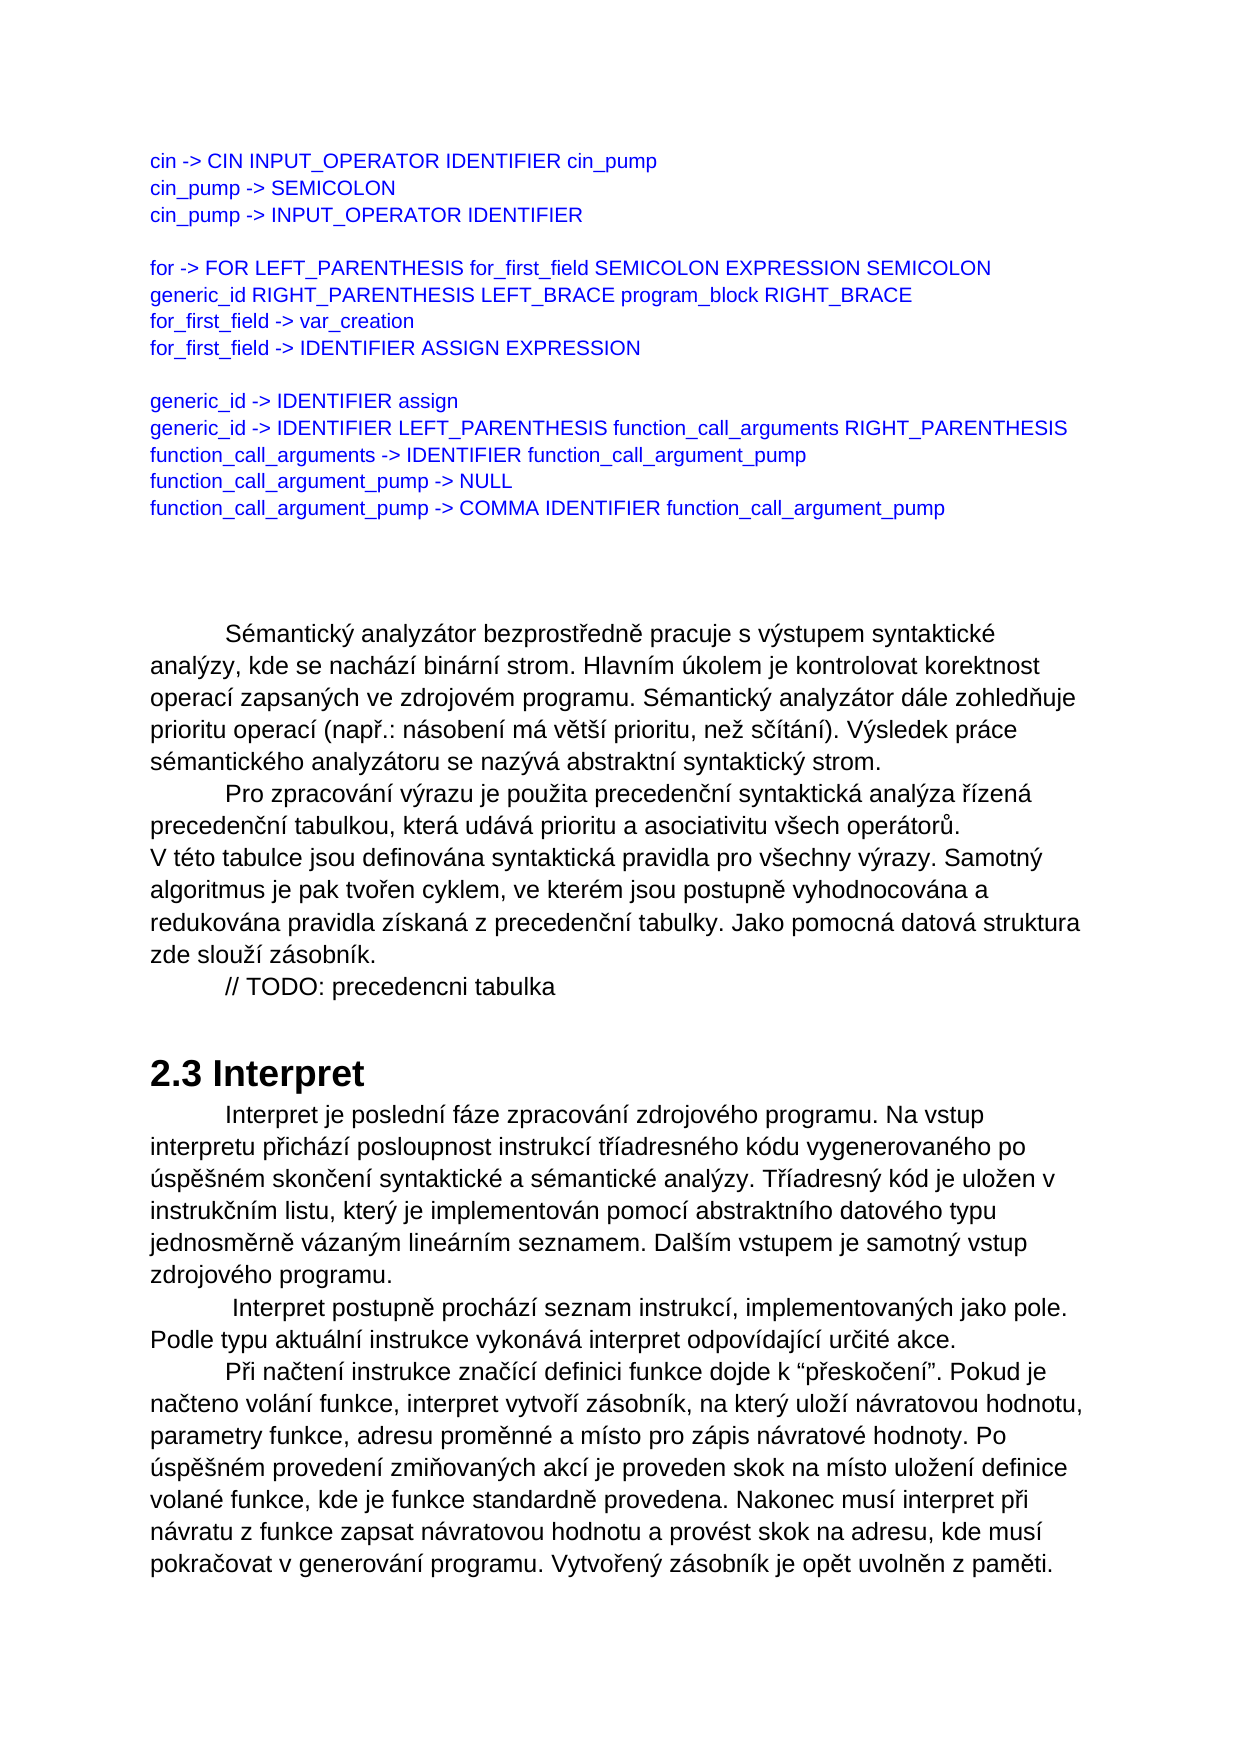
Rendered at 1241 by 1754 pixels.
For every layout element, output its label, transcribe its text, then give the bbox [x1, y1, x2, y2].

text function_call_arguments -> IDENTIFIER function_call_argument_pump [150, 443, 1091, 467]
text cin -> CIN INPUT_OPERATOR IDENTIFIER cin_pump [150, 150, 1091, 173]
text for -> FOR LEFT_PARENTHESIS for_first_field SEMICOLON EXPRESSION SEMICOLON generic_id RIGHT_PARENTHESIS LEFT_BRACE program_block RIGHT_BRACE [150, 257, 1091, 307]
text Při načtení instrukce značící definici funkce dojde k “přeskočení”. Pokud je načteno volání funkce, interpret vytvoří zásobník, na který uloží návratovou hodnotu, parametry funkce, adresu proměnné a místo pro zápis návratové hodnoty. Po úspěšném provedení zmiňovaných akcí je proveden skok na místo uložení definice volané funkce, kde je funkce standardně provedena. Nakonec musí interpret při návratu z funkce zapsat návratovou hodnotu a provést skok na adresu, kde musí pokračovat v generování programu. Vytvořený zásobník je opět uvolněn z paměti. [150, 1357, 1091, 1578]
text V této tabulce jsou definována syntaktická pravidla pro všechny výrazy. Samotný algoritmus je pak tvořen cyklem, ve kterém jsou postupně vyhodnocována a redukována pravidla získaná z precedenční tabulky. Jako pomocná datová struktura zde slouží zásobník. [150, 844, 1091, 968]
text cin_pump -> INPUT_OPERATOR IDENTIFIER [150, 203, 1091, 227]
text Interpret postupně prochází seznam instrukcí, implementovaných jako pole. Podle typu aktuální instrukce vykonává interpret odpovídající určité akce. [150, 1293, 1091, 1353]
text 2.3 Interpret [150, 1053, 1091, 1094]
text Sémantický analyzátor bezprostředně pracuje s výstupem syntaktické analýzy, kde se nachází binární strom. Hlavním úkolem je kontrolovat korektnost operací zapsaných ve zdrojovém programu. Sémantický analyzátor dále zohledňuje prioritu operací (např.: násobení má větší prioritu, než sčítání). Výsledek práce sémantického analyzátoru se nazývá abstraktní syntaktický strom. [150, 619, 1091, 776]
text function_call_argument_pump -> NULL [150, 470, 1091, 493]
text cin_pump -> SEMICOLON [150, 177, 1091, 200]
text // TODO: precedencni tabulka [150, 972, 1091, 1000]
text Pro zpracování výrazu je použita precedenční syntaktická analýza řízená precedenční tabulkou, která udává prioritu a asociativitu všech operátorů. [150, 780, 1091, 840]
text generic_id -> IDENTIFIER assign [150, 390, 1091, 413]
text for_first_field -> var_creation [150, 310, 1091, 333]
text for_first_field -> IDENTIFIER ASSIGN EXPRESSION [150, 337, 1091, 360]
text generic_id -> IDENTIFIER LEFT_PARENTHESIS function_call_arguments RIGHT_PARENTHESIS [150, 417, 1091, 440]
text function_call_argument_pump -> COMMA IDENTIFIER function_call_argument_pump [150, 497, 1091, 520]
text Interpret je poslední fáze zpracování zdrojového programu. Na vstup interpretu přichází posloupnost instrukcí tříadresného kódu vygenerovaného po úspěšném skončení syntaktické a sémantické analýzy. Tříadresný kód je uložen v instrukčním listu, který je implementován pomocí abstraktního datového typu jednosměrně vázaným lineárním seznamem. Dalším vstupem je samotný vstup zdrojového programu. [150, 1101, 1091, 1289]
